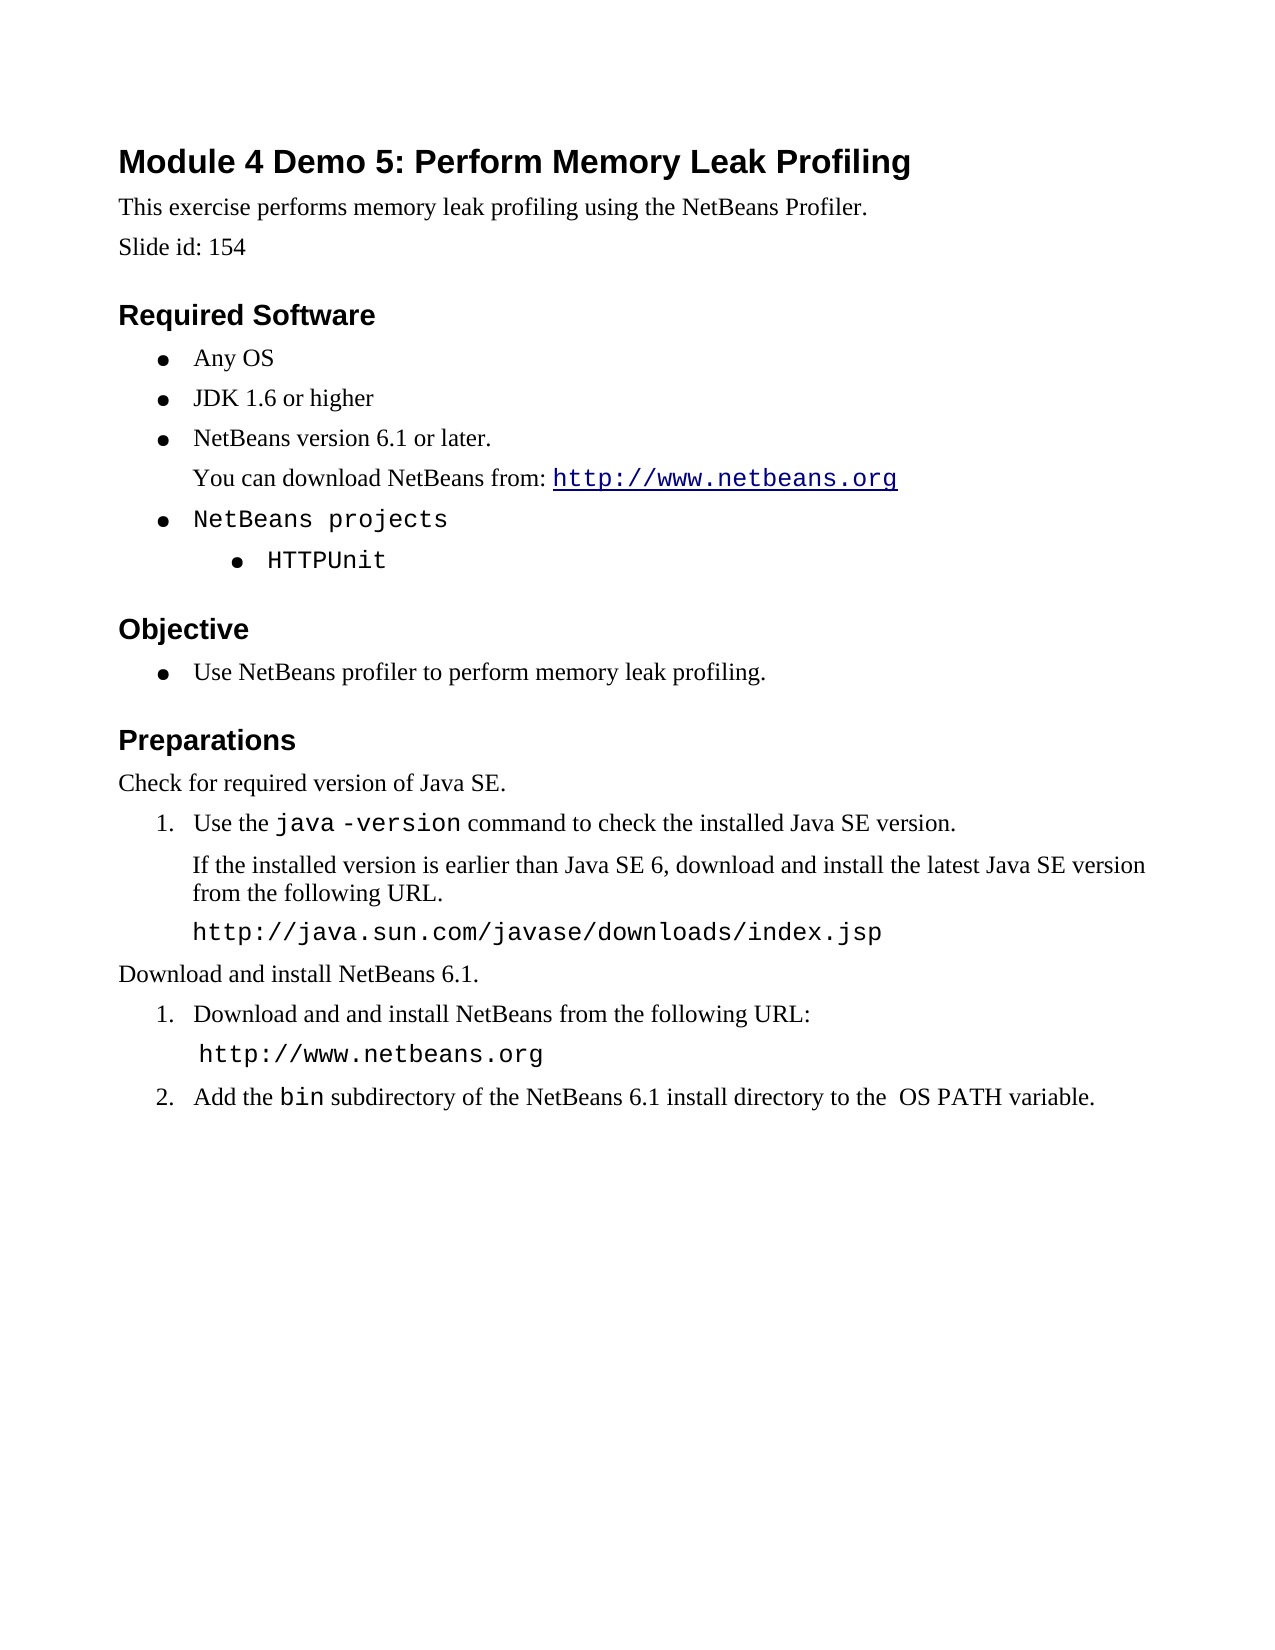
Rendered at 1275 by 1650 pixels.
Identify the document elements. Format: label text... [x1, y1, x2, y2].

list Download and and install NetBeans from the following URL: [156, 1000, 1157, 1028]
subtitle Preparations [118, 723, 1157, 756]
text You can download NetBeans from: http://www.netbeans.org [192, 464, 1157, 494]
text Slide id: 154 [118, 233, 1157, 261]
list NetBeans version 6.1 or later. [156, 424, 1157, 452]
subtitle Objective [118, 613, 1157, 646]
subtitle Required Software [118, 298, 1157, 331]
list JDK 1.6 or higher [156, 384, 1157, 412]
list Any OS [156, 344, 1157, 371]
text Check for required version of Java SE. [118, 769, 1157, 796]
list HTTPUnit [229, 547, 1157, 576]
text Download and install NetBeans 6.1. [118, 960, 1157, 988]
list Use NetBeans profiler to perform memory leak profiling. [156, 658, 1157, 686]
list Add the bin subdirectory of the NetBeans 6.1 install directory to the OS PATH variable. [156, 1083, 1157, 1112]
list NetBeans projects [156, 507, 1157, 535]
list Use the java -version command to check the installed Java SE version. [156, 809, 1157, 839]
text If the installed version is earlier than Java SE 6, download and install the latest Java SE version from the following URL. [192, 851, 1157, 907]
text http://java.sun.com/javase/downloads/index.jsp [192, 919, 1157, 947]
text This exercise performs memory leak profiling using the NetBeans Profiler. [118, 193, 1157, 221]
text http://www.netbeans.org [192, 1040, 1157, 1070]
subtitle Module 4 Demo 5: Perform Memory Leak Profiling [118, 143, 1157, 181]
